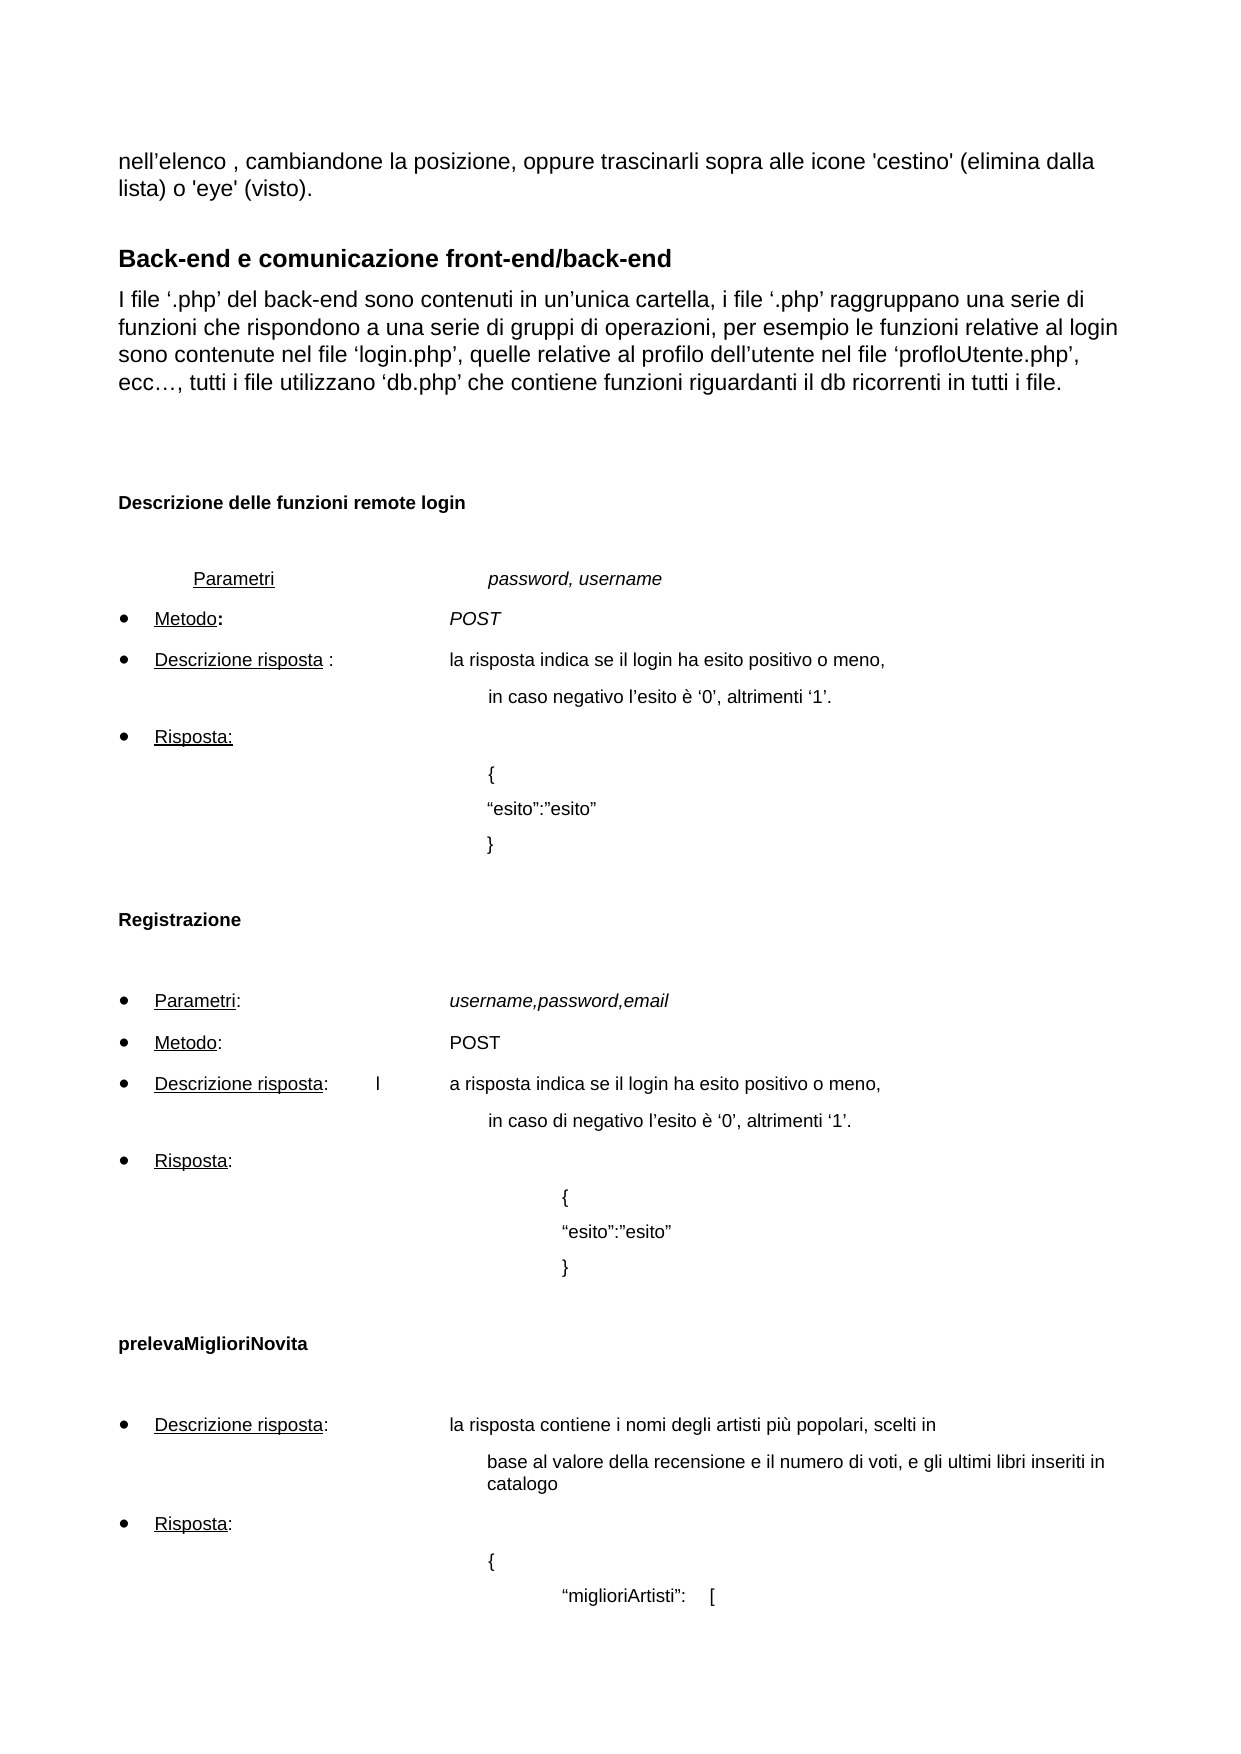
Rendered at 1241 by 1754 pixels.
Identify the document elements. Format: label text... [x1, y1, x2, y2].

list Risposta: [81, 721, 1122, 749]
text } [118, 832, 1122, 854]
text “esito”:”esito” [118, 797, 1122, 819]
text { [193, 762, 1122, 784]
text prelevaMiglioriNovita [118, 1333, 1122, 1354]
text in caso negativo l’esito è ‘0’, altrimenti ‘1’. [193, 686, 1122, 708]
text { [193, 1549, 1122, 1571]
list Descrizione risposta: la risposta contiene i nomi degli artisti più popolari, scelti in [81, 1409, 1122, 1437]
text base al valore della recensione e il numero di voti, e gli ultimi libri inseriti in catalogo [487, 1451, 1122, 1494]
text Back-end e comunicazione front-end/back-end [118, 244, 1122, 273]
text Parametri password, username [193, 568, 1122, 589]
list Metodo: POST [81, 603, 1122, 631]
text in caso di negativo l’esito è ‘0’, altrimenti ‘1’. [193, 1110, 1122, 1131]
text { [193, 1186, 1122, 1208]
text I file ‘.php’ del back-end sono contenuti in un’unica cartella, i file ‘.php’ raggruppano una serie di funzioni che rispondono a una serie di gruppi di operazioni, per esempio le funzioni relative al login sono contenute nel file ‘login.php’, quelle relative al profilo dell’utente nel file ‘profloUtente.php’, ecc…, tutti i file utilizzano ‘db.php’ che contiene funzioni riguardanti il db ricorrenti in tutti i file. [118, 286, 1122, 395]
text Registrazione [118, 909, 1122, 930]
list Metodo: POST [81, 1027, 1122, 1055]
list Descrizione risposta : la risposta indica se il login ha esito positivo o meno, [81, 644, 1122, 672]
text nell’elenco , cambiandone la posizione, oppure trascinarli sopra alle icone 'cestino' (elimina dalla lista) o 'eye' (visto). [118, 148, 1122, 201]
text Descrizione delle funzioni remote login [118, 492, 1122, 513]
list Descrizione risposta: l a risposta indica se il login ha esito positivo o meno, [81, 1068, 1122, 1096]
text “miglioriArtisti”: [ [193, 1584, 1122, 1606]
list Parametri: username,password,email [81, 985, 1122, 1013]
list Risposta: [81, 1508, 1122, 1536]
text “esito”:”esito” [193, 1221, 1122, 1243]
list Risposta: [81, 1145, 1122, 1173]
text } [193, 1256, 1122, 1278]
